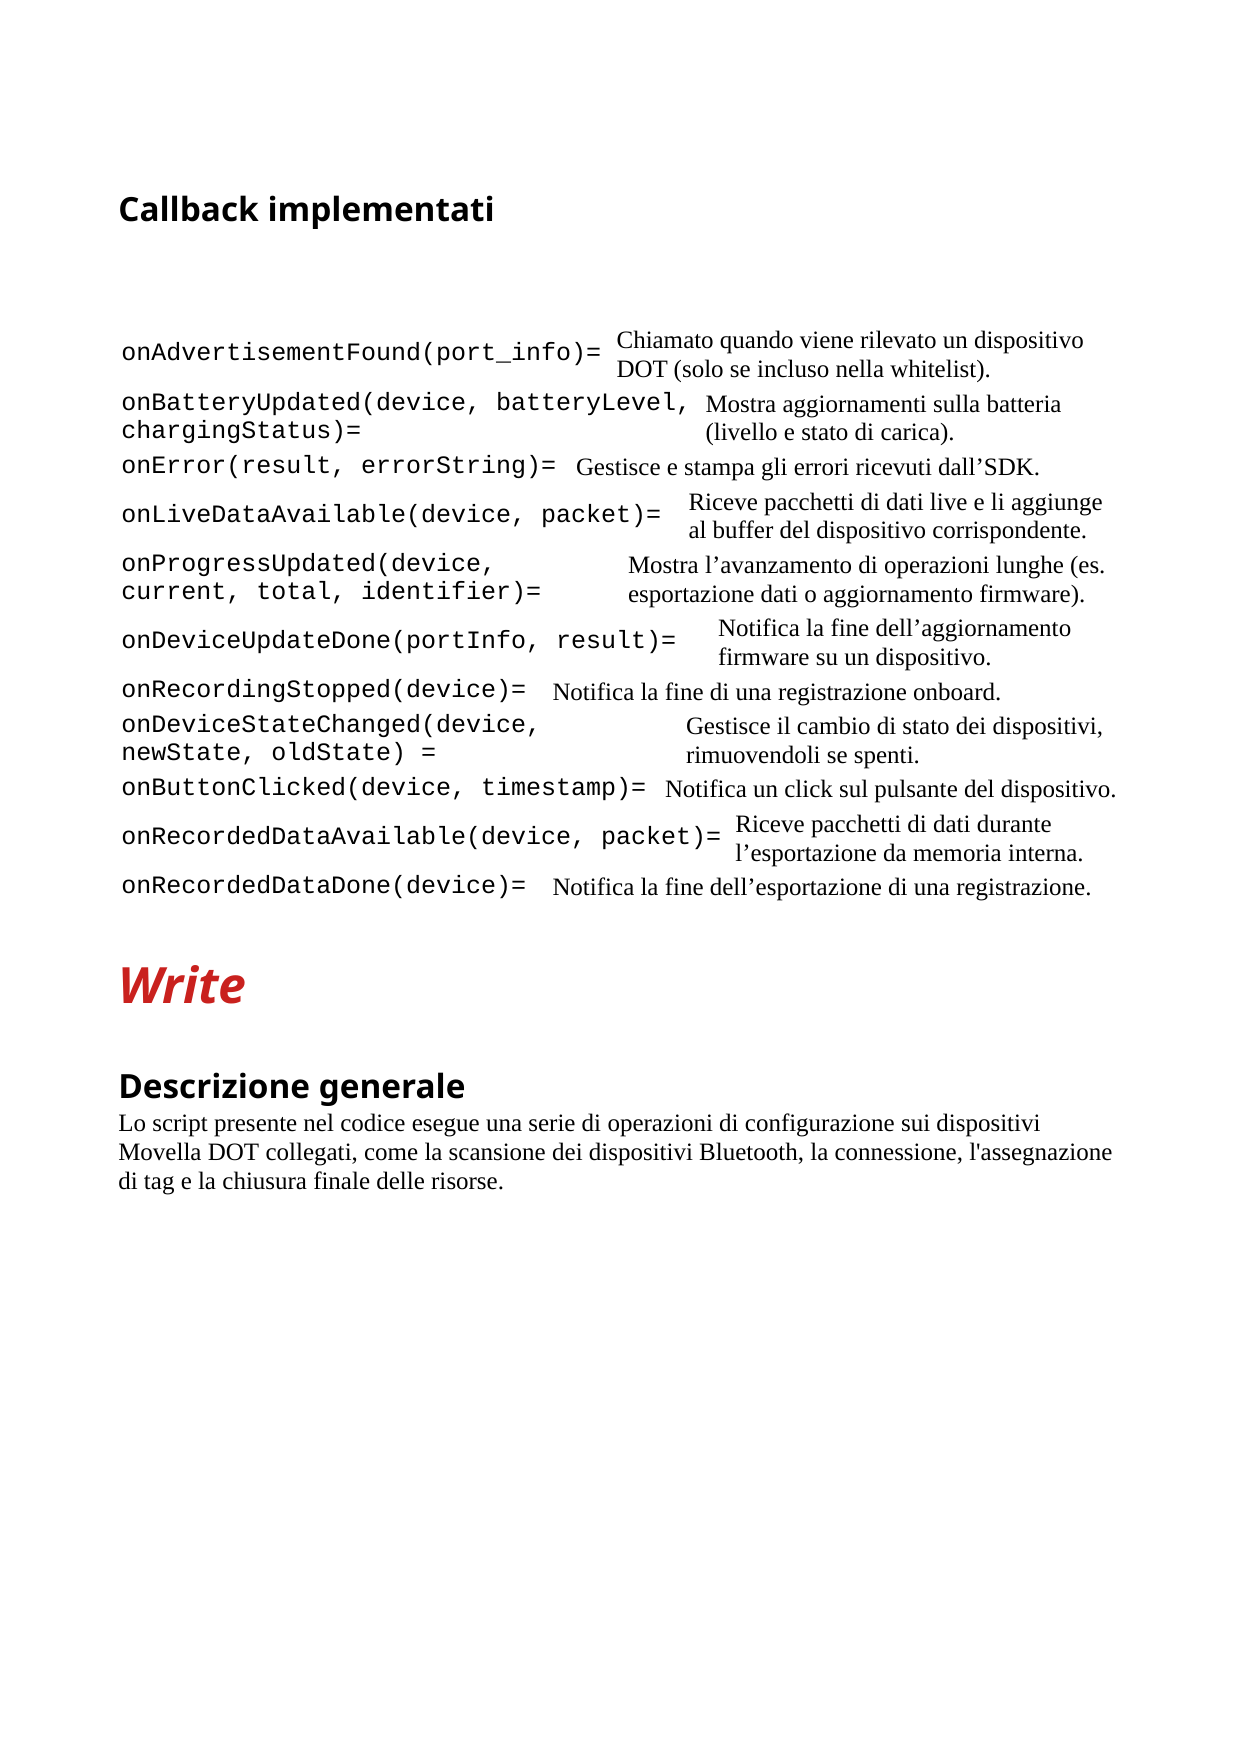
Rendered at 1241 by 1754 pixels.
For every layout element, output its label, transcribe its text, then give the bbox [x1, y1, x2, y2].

table_header Gestisce il cambio di stato dei dispositivi, rimuovendoli se spenti. [683, 708, 1123, 772]
table_header onRecordedDataAvailable(device, packet)= [118, 806, 732, 869]
table_header onProgressUpdated(device, current, total, identifier)= [118, 547, 625, 610]
text Lo script presente nel codice esegue una serie di operazioni di configurazione sui dispositivi Movella DOT collegati, come la scansione dei dispositivi Bluetooth, la connessione, l'assegnazione di tag e la chiusura finale delle risorse. [118, 1108, 1122, 1195]
table_header Notifica la fine di una registrazione onboard. [549, 674, 1123, 708]
text Callback implementati [118, 186, 1122, 232]
table_header Notifica la fine dell’aggiornamento firmware su un dispositivo. [715, 610, 1123, 674]
table_header onBatteryUpdated(device, batteryLevel, chargingStatus)= [118, 386, 702, 449]
table_header Notifica un click sul pulsante del dispositivo. [662, 772, 1123, 806]
table_header onDeviceStateChanged(device, newState, oldState) = [118, 708, 683, 772]
table_header Mostra aggiornamenti sulla batteria (livello e stato di carica). [703, 386, 1123, 449]
table_header onError(result, errorString)= [118, 449, 573, 484]
table_header Chiamato quando viene rilevato un dispositivo DOT (solo se incluso nella whitelist). [614, 323, 1123, 386]
table_header onDeviceUpdateDone(portInfo, result)= [118, 610, 715, 674]
table_header onRecordedDataDone(device)= [118, 870, 549, 904]
table_header onButtonClicked(device, timestamp)= [118, 772, 662, 806]
table_header Gestisce e stampa gli errori ricevuti dall’SDK. [573, 449, 1123, 484]
table_header Mostra l’avanzamento di operazioni lunghe (es. esportazione dati o aggiornamento firmware). [625, 547, 1123, 610]
table_header onLiveDataAvailable(device, packet)= [118, 484, 685, 547]
table_header onRecordingStopped(device)= [118, 674, 549, 708]
table_header onAdvertisementFound(port_info)= [118, 323, 613, 386]
table_header Notifica la fine dell’esportazione di una registrazione. [549, 870, 1123, 904]
text Write [118, 949, 1122, 1018]
text Descrizione generale [118, 1063, 1122, 1108]
table_header Riceve pacchetti di dati durante l’esportazione da memoria interna. [732, 806, 1123, 869]
table_header Riceve pacchetti di dati live e li aggiunge al buffer del dispositivo corrispondente. [685, 484, 1123, 547]
